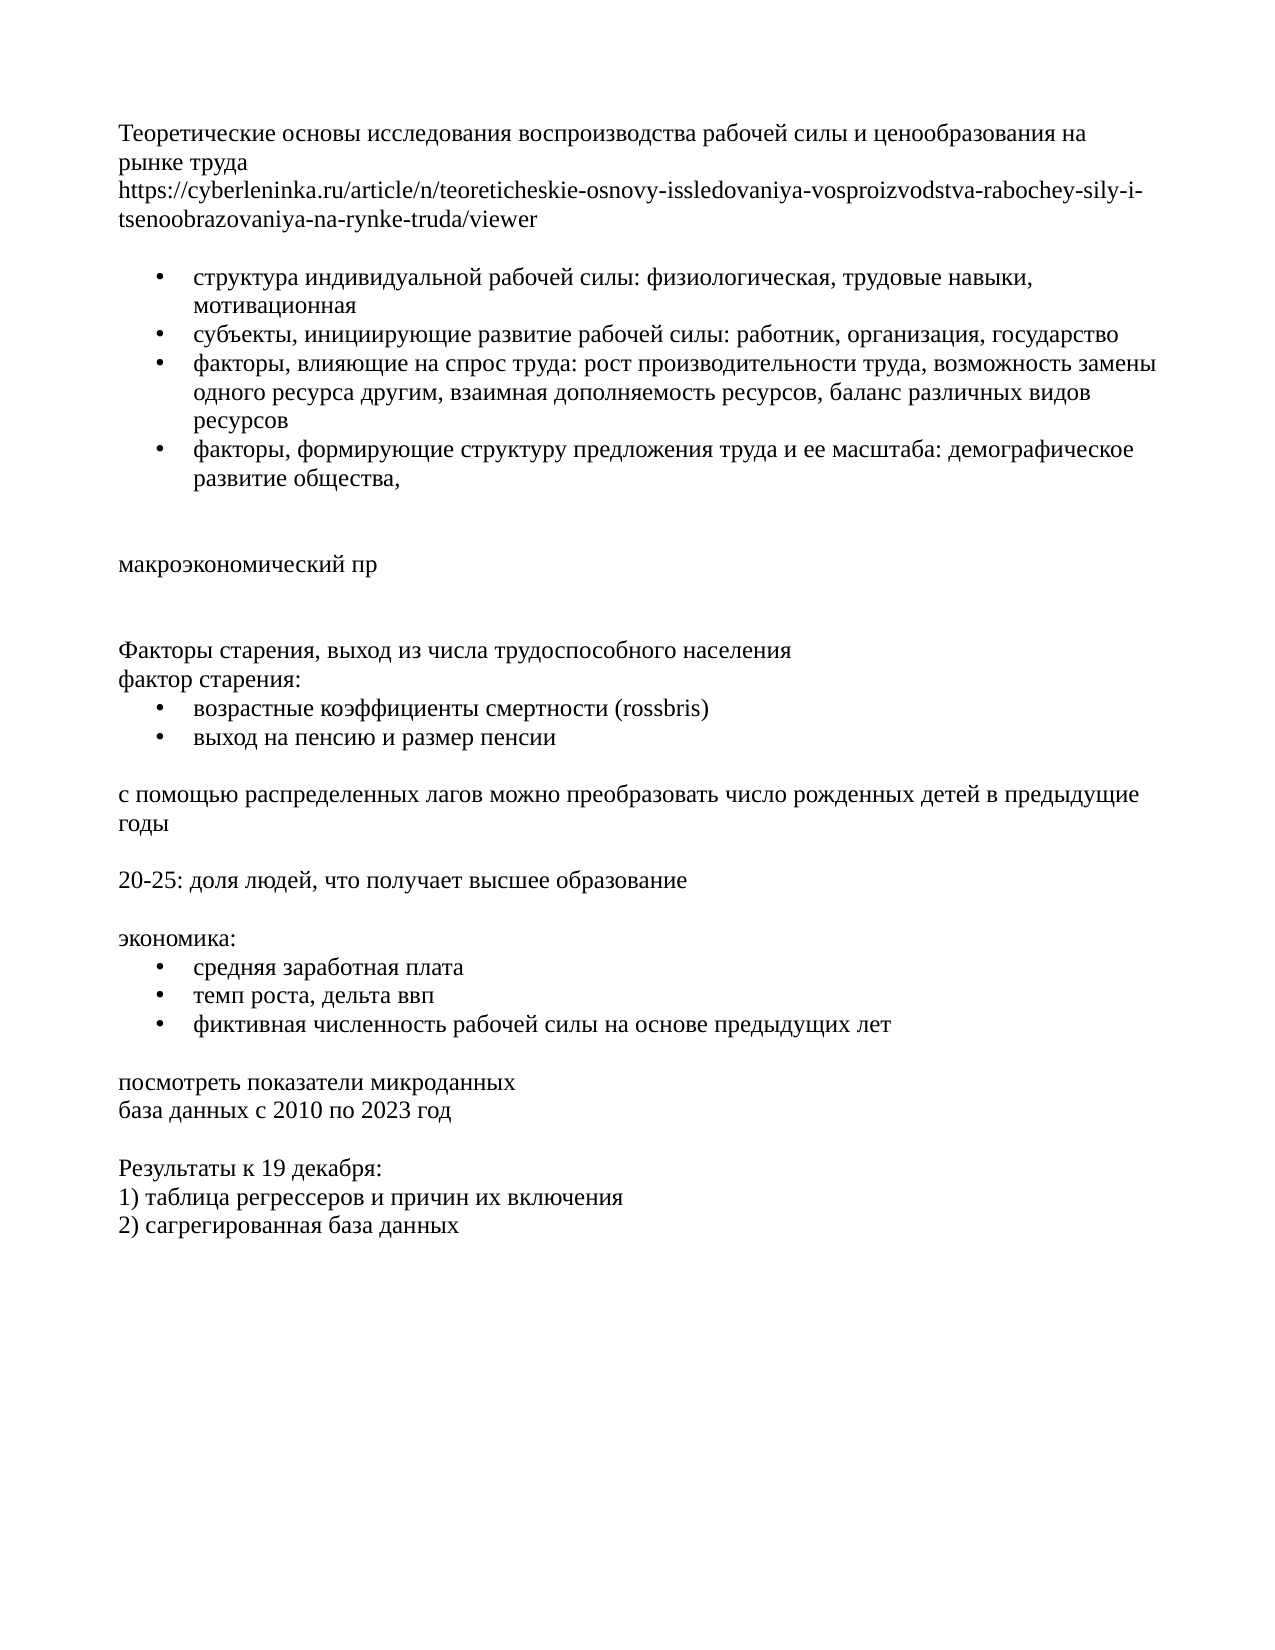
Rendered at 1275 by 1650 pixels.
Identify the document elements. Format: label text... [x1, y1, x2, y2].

text 1) таблица регрессеров и причин их включения [118, 1182, 1157, 1211]
text Теоретические основы исследования воспроизводства рабочей силы и ценообразования на рынке труда [118, 118, 1157, 176]
text Результаты к 19 декабря: [118, 1153, 1157, 1182]
list структура индивидуальной рабочей силы: физиологическая, трудовые навыки, мотивационная [156, 262, 1157, 319]
list субъекты, инициирующие развитие рабочей силы: работник, организация, государство [156, 319, 1157, 348]
text 2) сагрегированная база данных [118, 1211, 1157, 1239]
list фиктивная численность рабочей силы на основе предыдущих лет [156, 1009, 1157, 1038]
text экономика: [118, 923, 1157, 952]
text https://cyberleninka.ru/article/n/teoreticheskie-osnovy-issledovaniya-vosproizvodstva-rabochey-sily-i-tsenoobrazovaniya-na-rynke-truda/viewer [118, 176, 1157, 233]
text посмотреть показатели микроданных [118, 1067, 1157, 1096]
text 20-25: доля людей, что получает высшее образование [118, 866, 1157, 894]
text база данных с 2010 по 2023 год [118, 1096, 1157, 1124]
list факторы, влияющие на спрос труда: рост производительности труда, возможность замены одного ресурса другим, взаимная дополняемость ресурсов, баланс различных видов ресурсов [156, 348, 1157, 434]
list средняя заработная плата [156, 952, 1157, 981]
list возрастные коэффициенты смертности (rossbris) [156, 693, 1157, 722]
list темп роста, дельта ввп [156, 981, 1157, 1009]
text фактор старения: [118, 664, 1157, 693]
text с помощью распределенных лагов можно преобразовать число рожденных детей в предыдущие годы [118, 779, 1157, 837]
text макроэкономический пр [118, 549, 1157, 578]
list выход на пенсию и размер пенсии [156, 722, 1157, 751]
list факторы, формирующие структуру предложения труда и ее масштаба: демографическое развитие общества, [156, 434, 1157, 492]
text Факторы старения, выход из числа трудоспособного населения [118, 636, 1157, 664]
